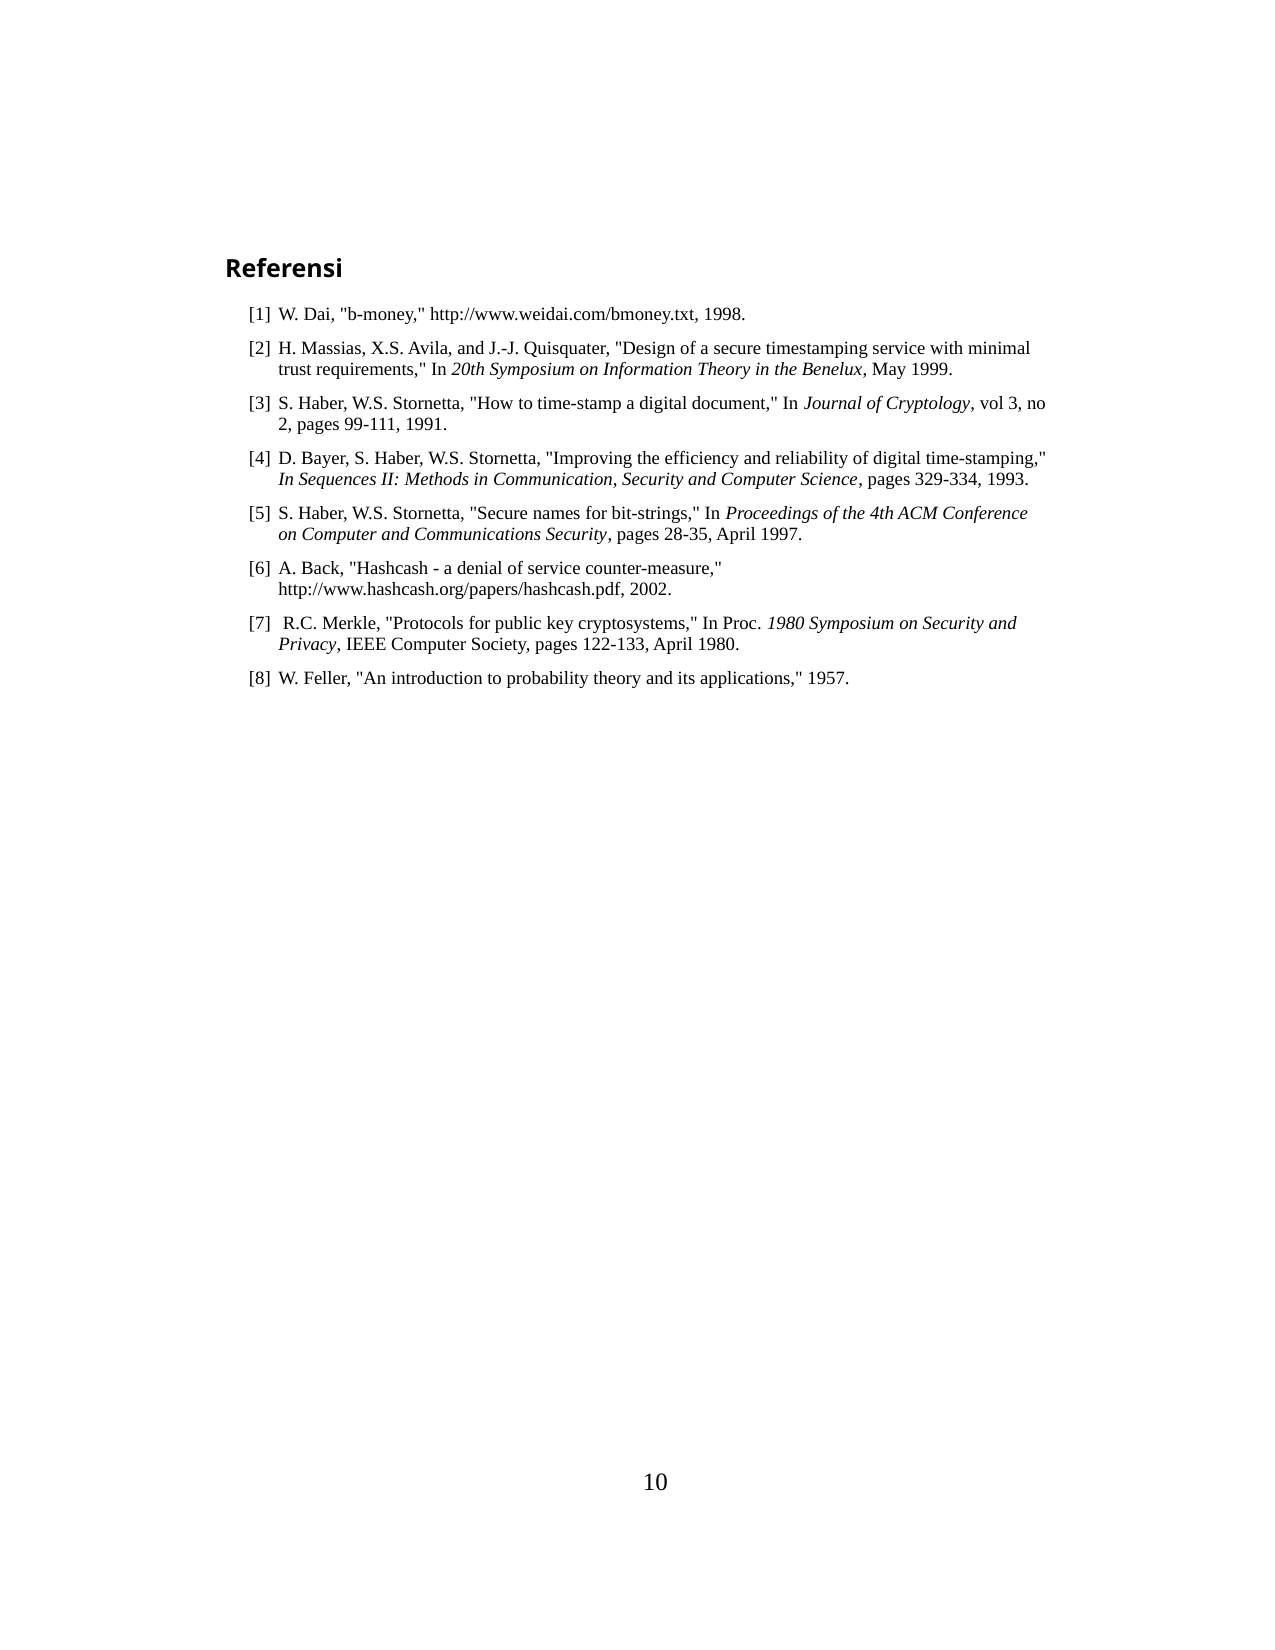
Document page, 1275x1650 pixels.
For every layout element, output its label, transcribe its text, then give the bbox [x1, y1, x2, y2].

list R.C. Merkle, "Protocols for public key cryptosystems," In Proc. 1980 Symposium on Security and Privacy, IEEE Computer Society, pages 122-133, April 1980. [249, 612, 1050, 655]
list S. Haber, W.S. Stornetta, "How to time-stamp a digital document," In Journal of Cryptology, vol 3, no 2, pages 99-111, 1991. [249, 392, 1050, 435]
list A. Back, "Hashcash - a denial of service counter-measure," http://www.hashcash.org/papers/hashcash.pdf, 2002. [249, 557, 1050, 600]
subtitle Referensi [225, 251, 1050, 285]
list W. Feller, "An introduction to probability theory and its applications," 1957. [249, 667, 1050, 688]
list S. Haber, W.S. Stornetta, "Secure names for bit-strings," In Proceedings of the 4th ACM Conference on Computer and Communications Security, pages 28-35, April 1997. [249, 502, 1050, 545]
list W. Dai, "b-money," http://www.weidai.com/bmoney.txt, 1998. [249, 303, 1050, 325]
list D. Bayer, S. Haber, W.S. Stornetta, "Improving the efficiency and reliability of digital time-stamping," In Sequences II: Methods in Communication, Security and Computer Science, pages 329-334, 1993. [249, 447, 1050, 490]
list H. Massias, X.S. Avila, and J.-J. Quisquater, "Design of a secure timestamping service with minimal trust requirements," In 20th Symposium on Information Theory in the Benelux, May 1999. [249, 337, 1050, 380]
